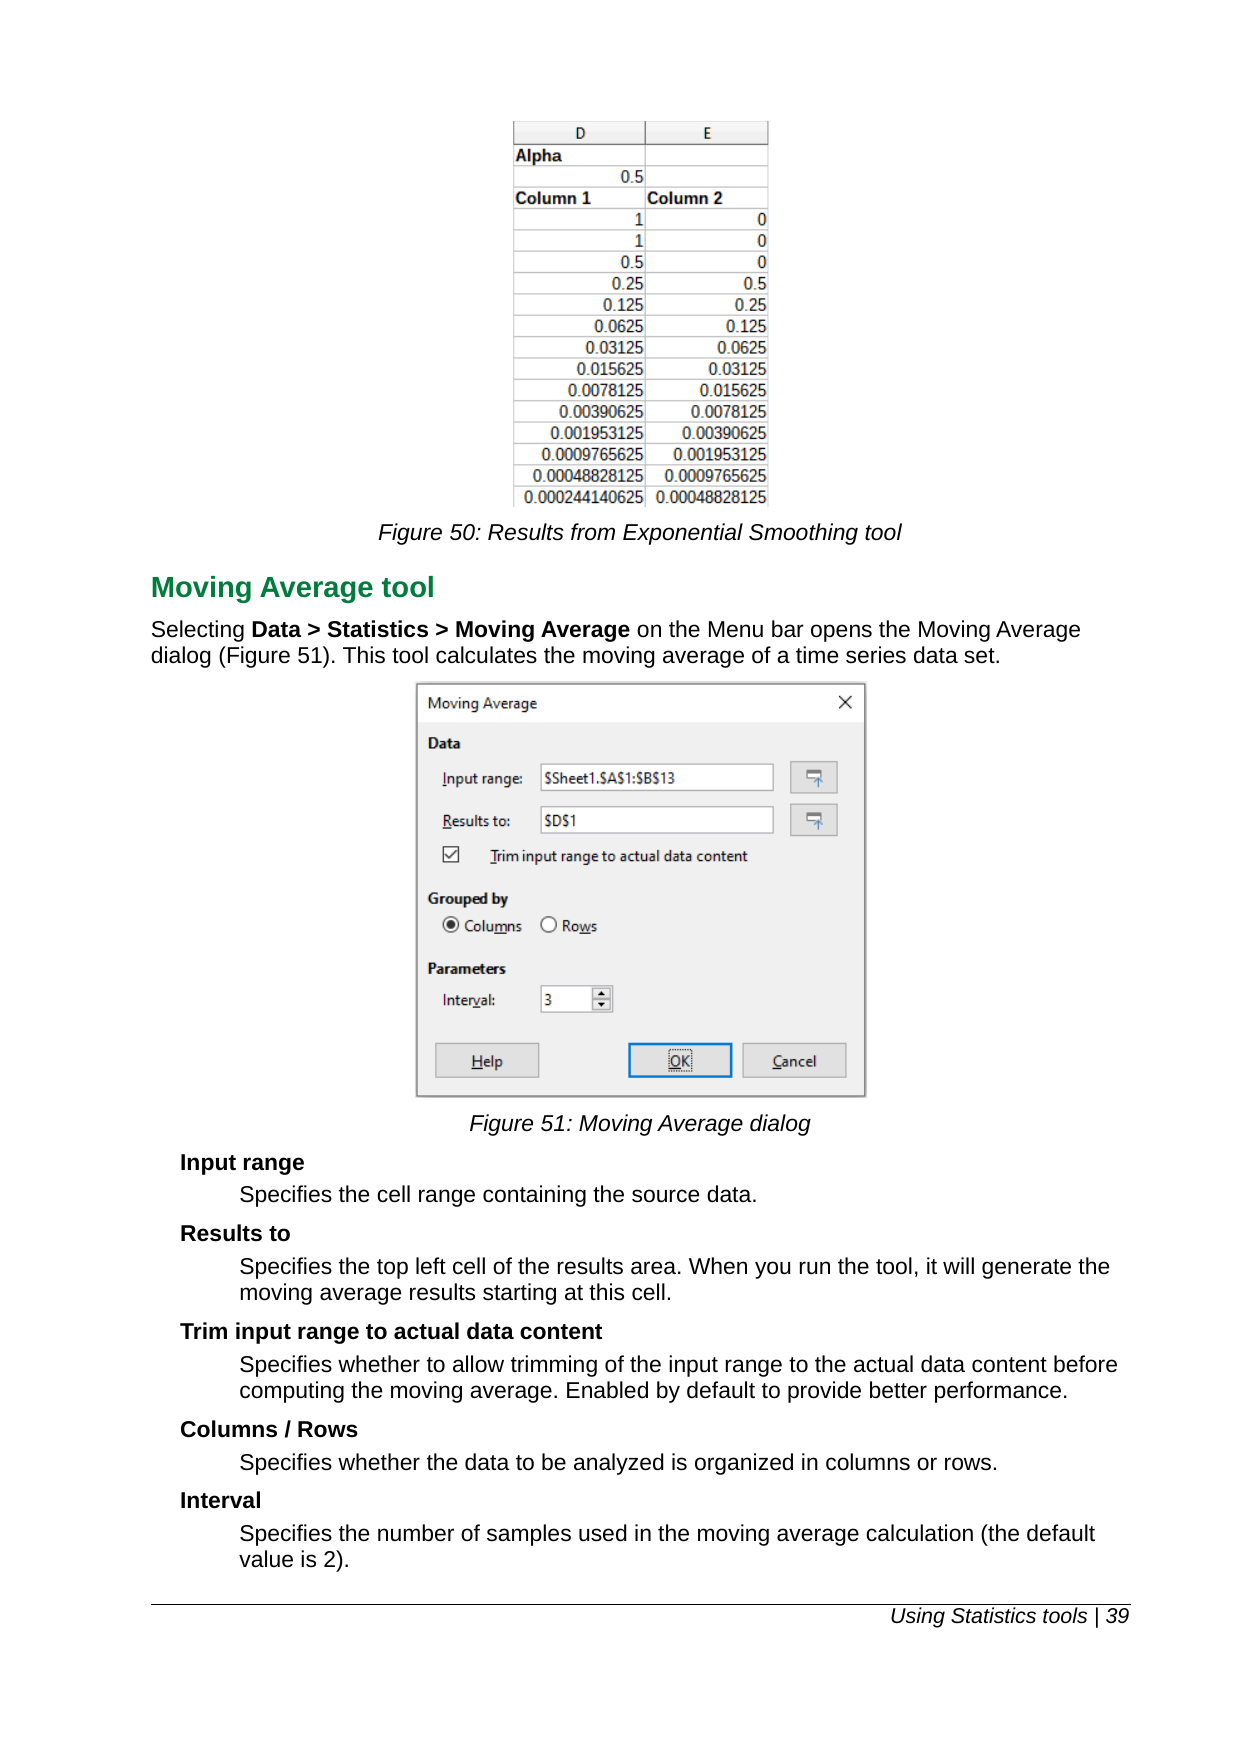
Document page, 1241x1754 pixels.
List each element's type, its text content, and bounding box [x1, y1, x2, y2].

picture [513, 121, 769, 507]
text Specifies the number of samples used in the moving average calculation (the default value is 2). [239, 1520, 1131, 1573]
text Specifies the cell range containing the source data. [239, 1181, 1131, 1208]
text Input range [180, 1149, 1131, 1175]
subtitle Moving Average tool [151, 570, 1131, 604]
text Results to [180, 1220, 1131, 1247]
text Trim input range to actual data content [180, 1318, 1131, 1344]
text Figure 50: Results from Exponential Smoothing tool [378, 519, 904, 545]
text Figure 51: Moving Average dialog [414, 1110, 867, 1136]
text Selecting Data > Statistics > Moving Average on the Menu bar opens the Moving Average dialog (Figure 51). This tool calculates the moving average of a time series data set. [151, 616, 1131, 669]
text Specifies the top left cell of the results area. When you run the tool, it will generate the moving average results starting at this cell. [239, 1253, 1131, 1306]
text Specifies whether the data to be analyzed is organized in columns or rows. [239, 1448, 1131, 1475]
text Specifies whether to allow trimming of the input range to the actual data content before computing the moving average. Enabled by default to provide better performance. [239, 1351, 1131, 1403]
text Interval [180, 1487, 1131, 1514]
text Columns / Rows [180, 1416, 1131, 1442]
picture [414, 681, 868, 1098]
